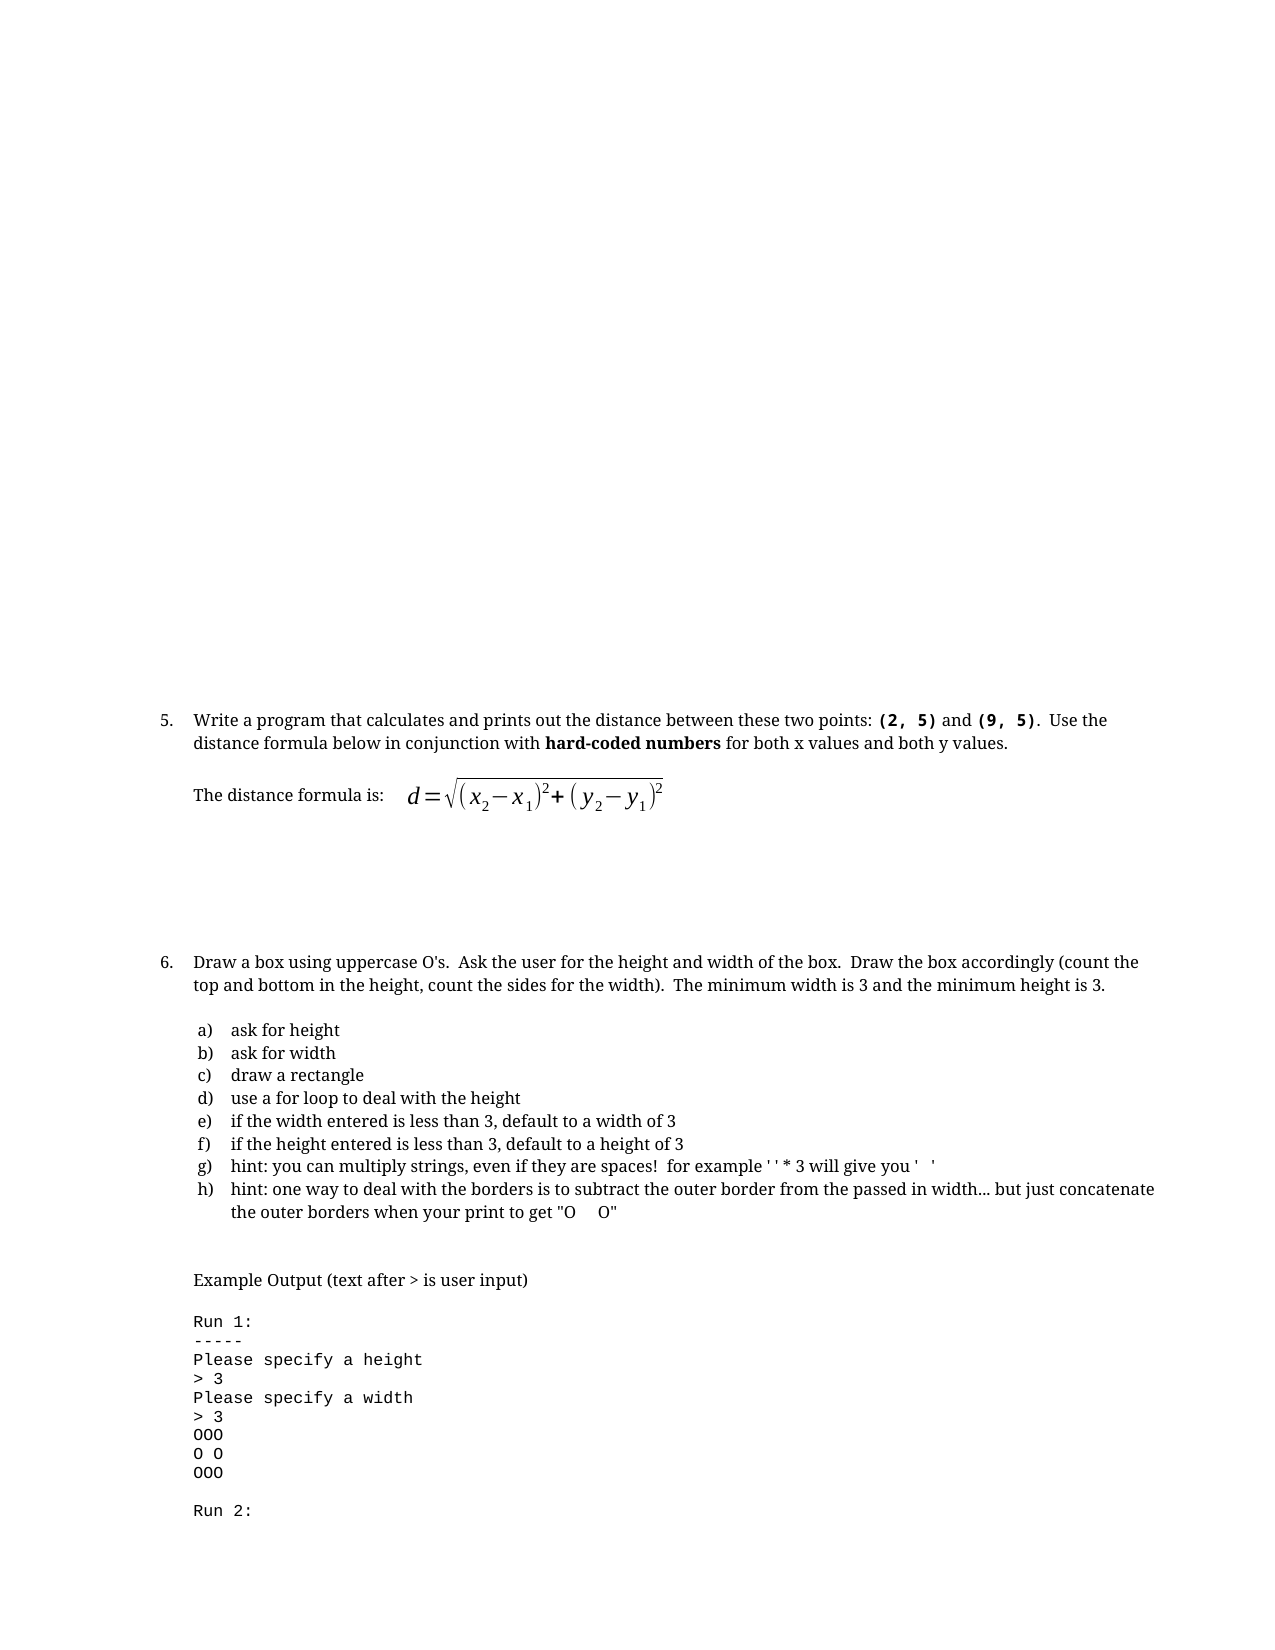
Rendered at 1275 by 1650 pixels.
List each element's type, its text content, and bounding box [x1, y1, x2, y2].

list Draw a box using uppercase O's. Ask the user for the height and width of the box. Draw the box accordingly (count the top and bottom in the height, count the sides for the width). The minimum width is 3 and the minimum height is 3. [156, 951, 1157, 996]
list OOO [156, 1465, 1157, 1483]
list use a for loop to deal with the height [193, 1087, 1157, 1109]
list Please specify a width [156, 1389, 1157, 1408]
list O O [156, 1446, 1157, 1465]
list > 3 [156, 1408, 1157, 1427]
list Write a program that calculates and prints out the distance between these two points: (2, 5) and (9, 5). Use the distance formula below in conjunction with hard-coded numbers for both x values and both y values. The distance formula is: [156, 708, 1157, 951]
list Run 1: [156, 1314, 1157, 1333]
list ----- [156, 1333, 1157, 1352]
list if the height entered is less than 3, default to a height of 3 [193, 1132, 1157, 1155]
list > 3 [156, 1370, 1157, 1389]
list hint: one way to deal with the borders is to subtract the outer border from the passed in width... but just concatenate the outer borders when your print to get "O O" [193, 1178, 1157, 1223]
list if the width entered is less than 3, default to a width of 3 [193, 1109, 1157, 1132]
list ask for height [193, 1019, 1157, 1041]
list ask for width [193, 1041, 1157, 1064]
list draw a rectangle [193, 1064, 1157, 1087]
list Please specify a height [156, 1352, 1157, 1370]
list OOO [156, 1427, 1157, 1446]
list Run 2: [156, 1502, 1157, 1521]
list hint: you can multiply strings, even if they are spaces! for example ' ' * 3 will give you ' ' [193, 1155, 1157, 1178]
list Example Output (text after > is user input) [156, 1268, 1157, 1291]
